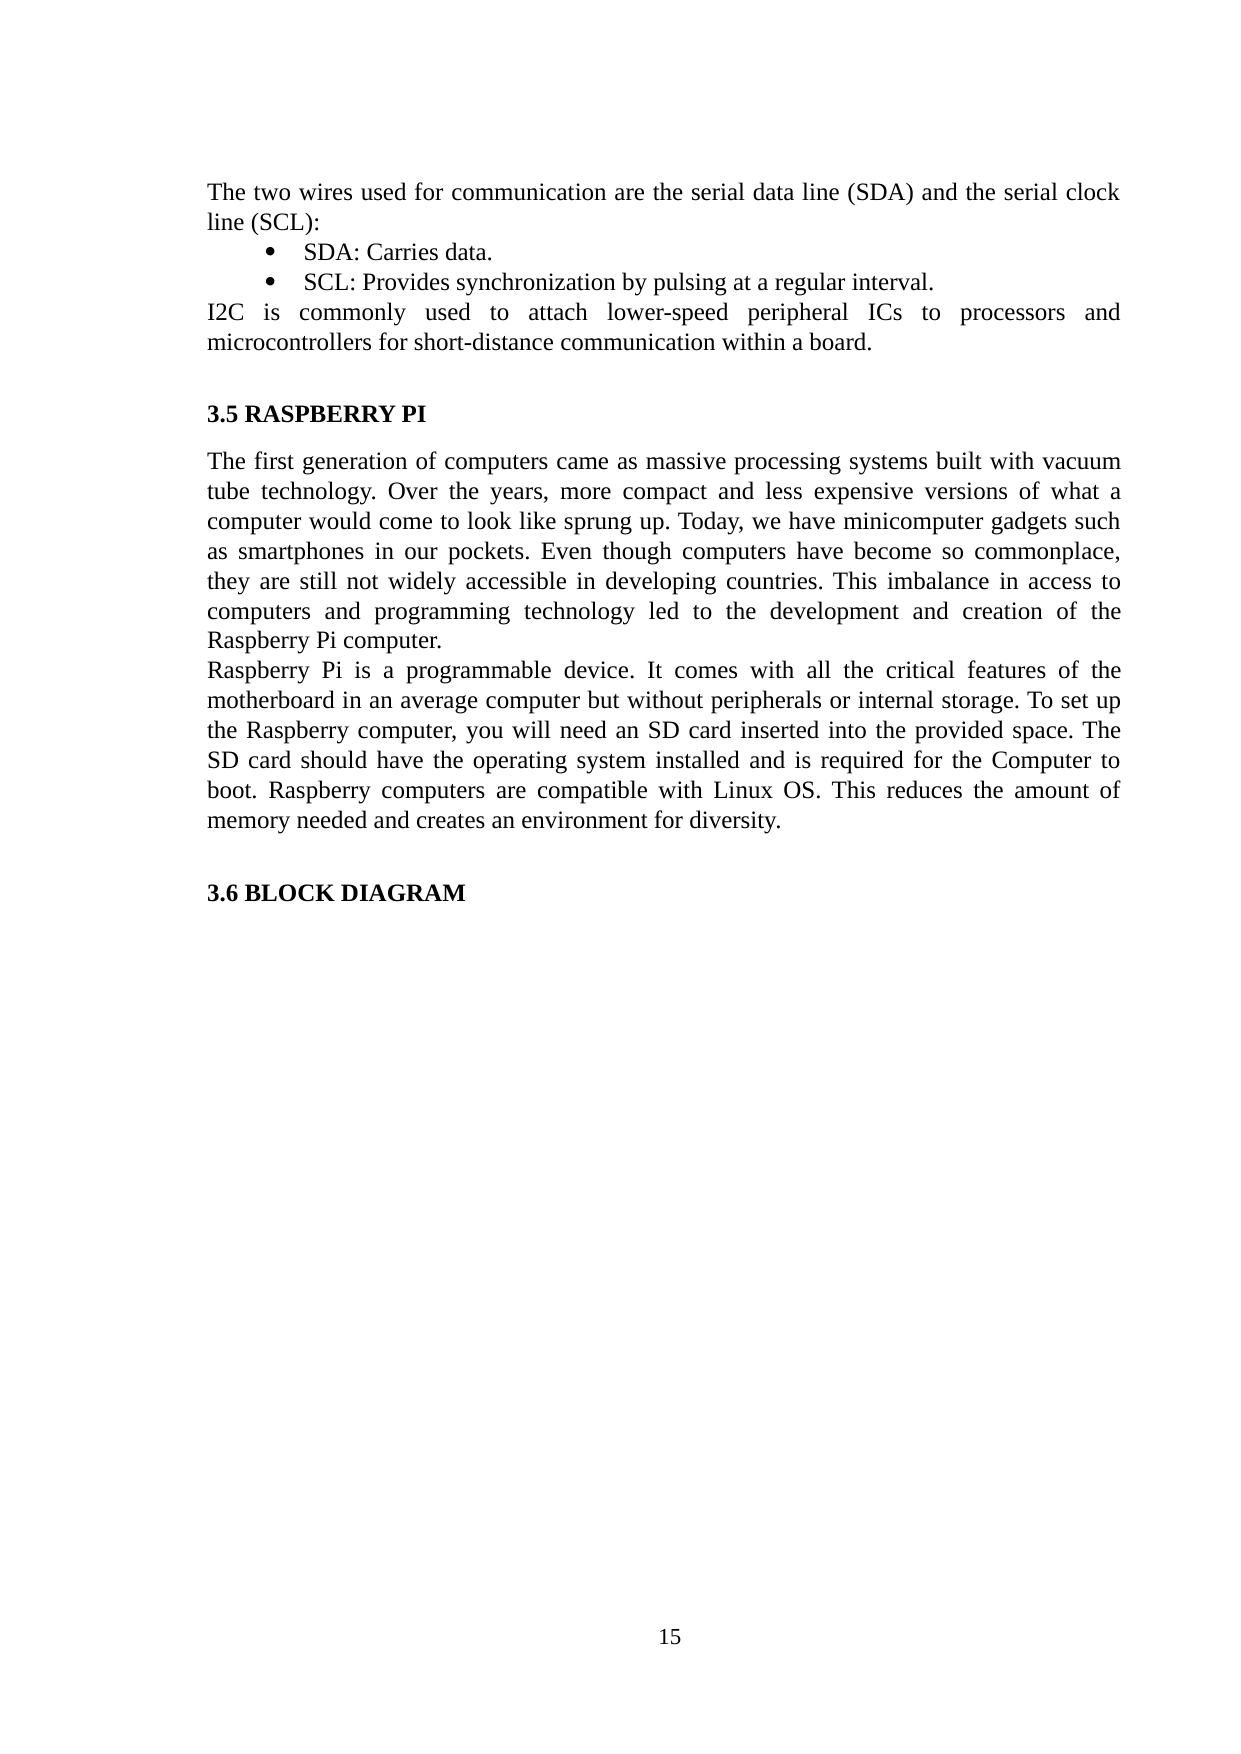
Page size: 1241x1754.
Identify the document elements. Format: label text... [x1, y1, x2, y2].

text The first generation of computers came as massive processing systems built with vacuum tube technology. Over the years, more compact and less expensive versions of what a computer would come to look like sprung up. Today, we have minicomputer gadgets such as smartphones in our pockets. Even though computers have become so commonplace, they are still not widely accessible in developing countries. This imbalance in access to computers and programming technology led to the development and creation of the Raspberry Pi computer. [207, 446, 1122, 654]
text 3.5 RASPBERRY PI [207, 399, 1122, 428]
text 3.6 BLOCK DIAGRAM [207, 878, 1115, 907]
text Raspberry Pi is a programmable device. It comes with all the critical features of the motherboard in an average computer but without peripherals or internal storage. To set up the Raspberry computer, you will need an SD card inserted into the provided space. The SD card should have the operating system installed and is required for the Computer to boot. Raspberry computers are compatible with Linux OS. This reduces the amount of memory needed and creates an environment for diversity. [207, 656, 1122, 834]
list SDA: Carries data. [266, 237, 1122, 266]
text The two wires used for communication are the serial data line (SDA) and the serial clock line (SCL): [207, 177, 1122, 236]
list SCL: Provides synchronization by pulsing at a regular interval. [266, 267, 1122, 296]
text I2C is commonly used to attach lower-speed peripheral ICs to processors and microcontrollers for short-distance communication within a board. [207, 297, 1122, 355]
